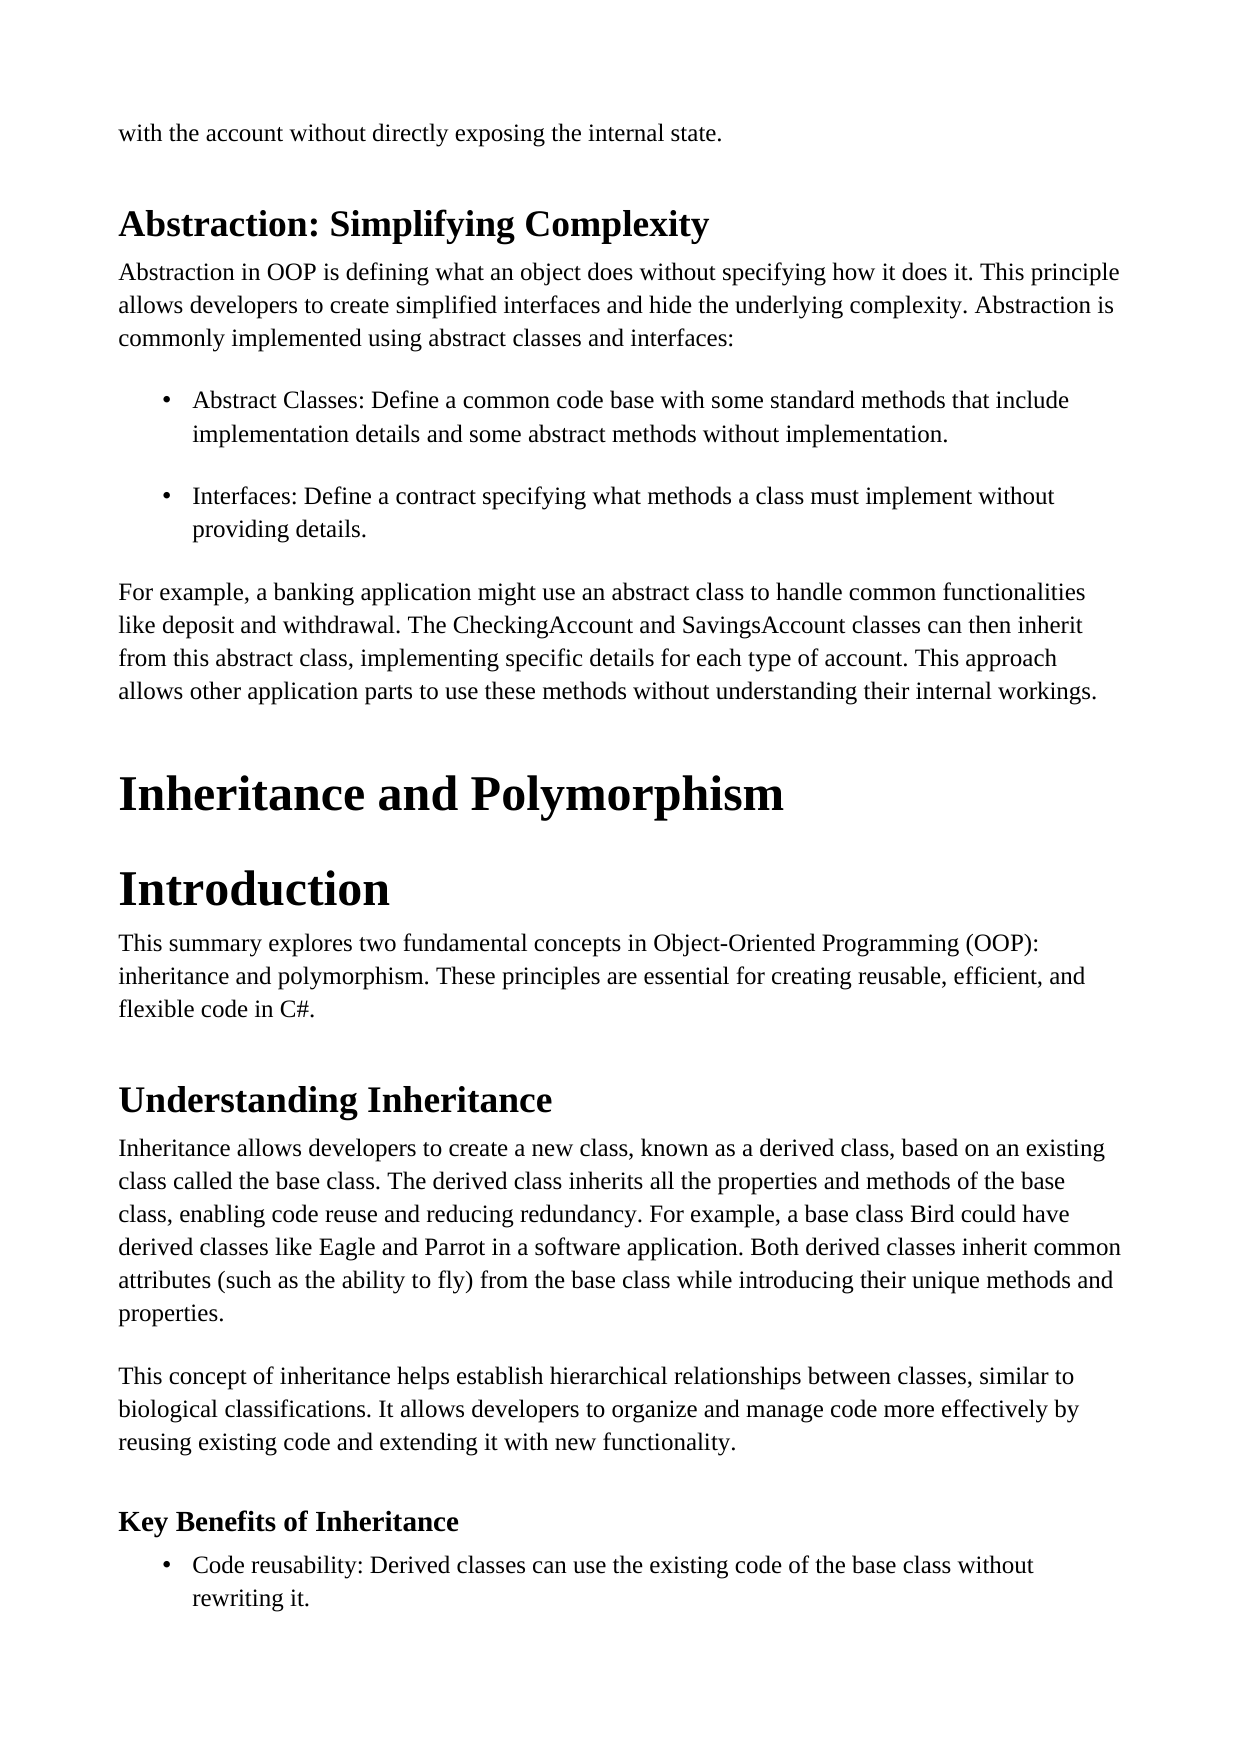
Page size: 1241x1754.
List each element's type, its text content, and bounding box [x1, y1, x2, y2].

subtitle Key Benefits of Inheritance [118, 1504, 1122, 1537]
list Interfaces: Define a contract specifying what methods a class must implement without providing details. [162, 481, 1122, 543]
text This concept of inheritance helps establish hierarchical relationships between classes, similar to biological classifications. It allows developers to organize and manage code more effectively by reusing existing code and extending it with new functionality. [118, 1361, 1122, 1456]
list Abstract Classes: Define a common code base with some standard methods that include implementation details and some abstract methods without implementation. [162, 386, 1122, 447]
subtitle Inheritance and Polymorphism [118, 763, 1122, 821]
list Code reusability: Derived classes can use the existing code of the base class without rewriting it. [162, 1550, 1122, 1612]
text For example, a banking application might use an abstract class to handle common functionalities like deposit and withdrawal. The CheckingAccount and SavingsAccount classes can then inherit from this abstract class, implementing specific details for each type of account. This approach allows other application parts to use these methods without understanding their internal workings. [118, 577, 1122, 704]
text with the account without directly exposing the internal state. [118, 118, 1122, 147]
text Inheritance allows developers to create a new class, known as a derived class, based on an existing class called the base class. The derived class inherits all the properties and methods of the base class, enabling code reuse and reducing redundancy. For example, a base class Bird could have derived classes like Eagle and Parrot in a software application. Both derived classes inherit common attributes (such as the ability to fly) from the base class while introducing their unique methods and properties. [118, 1133, 1122, 1327]
subtitle Introduction [118, 858, 1122, 916]
subtitle Abstraction: Simplifying Complexity [118, 201, 1122, 244]
text This summary explores two fundamental concepts in Object-Oriented Programming (OOP): inheritance and polymorphism. These principles are essential for creating reusable, efficient, and flexible code in C#. [118, 928, 1122, 1023]
text Abstraction in OOP is defining what an object does without specifying how it does it. This principle allows developers to create simplified interfaces and hide the underlying complexity. Abstraction is commonly implemented using abstract classes and interfaces: [118, 257, 1122, 352]
subtitle Understanding Inheritance [118, 1078, 1122, 1121]
